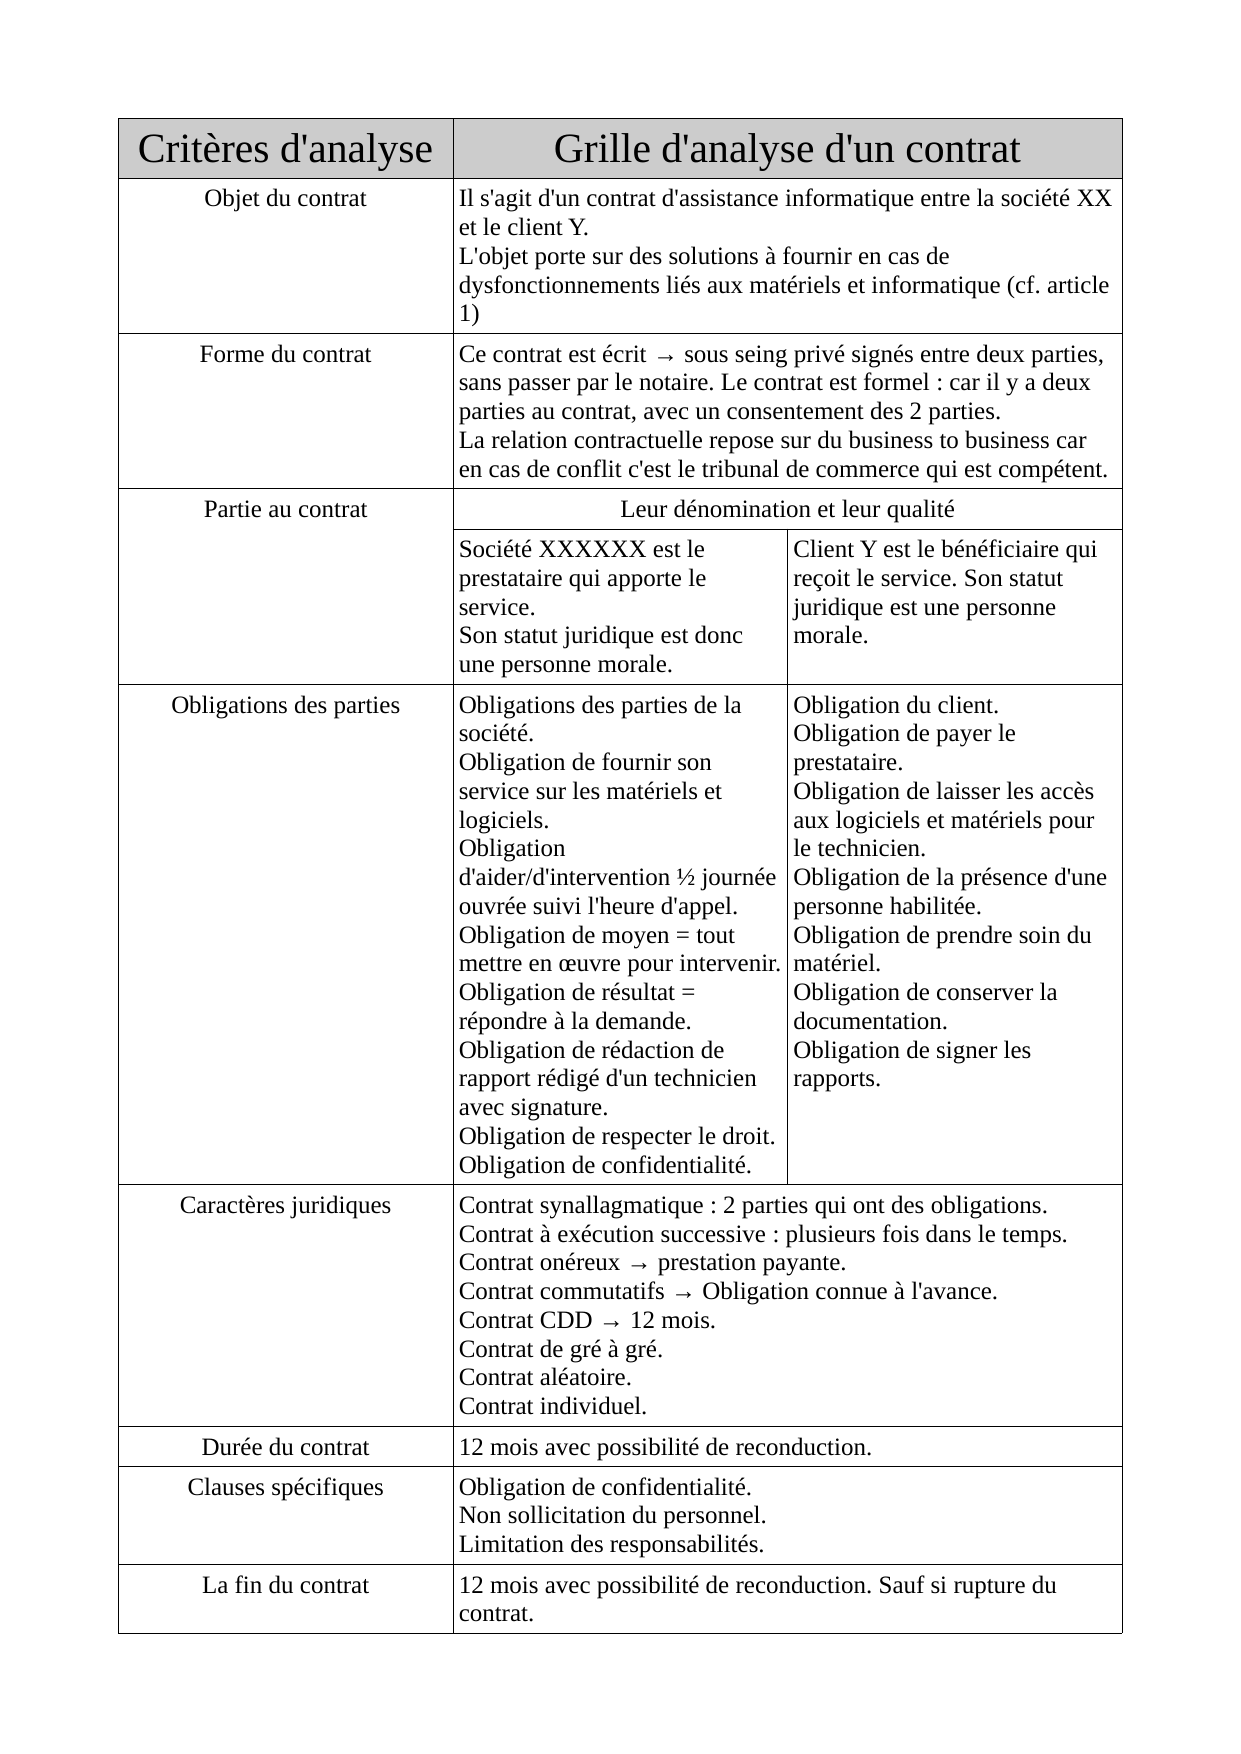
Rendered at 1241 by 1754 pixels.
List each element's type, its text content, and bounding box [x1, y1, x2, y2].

table_cell Société XXXXXX est le prestataire qui apporte le service. Son statut juridique est donc une personne morale. [454, 530, 787, 684]
table_cell Obligation du client. Obligation de payer le prestataire. Obligation de laisser les accès aux logiciels et matériels pour le technicien. Obligation de la présence d'une personne habilitée. Obligation de prendre soin du matériel. Obligation de conserver la documentation. Obligation de signer les rapports. [788, 685, 1122, 1184]
table_cell Forme du contrat [119, 334, 453, 488]
table_cell Ce contrat est écrit → sous seing privé signés entre deux parties, sans passer par le notaire. Le contrat est formel : car il y a deux parties au contrat, avec un consentement des 2 parties. La relation contractuelle repose sur du business to business car en cas de conflit c'est le tribunal de commerce qui est compétent. [454, 334, 1122, 488]
table_cell La fin du contrat [119, 1565, 453, 1633]
table_cell Obligations des parties de la société. Obligation de fournir son service sur les matériels et logiciels. Obligation d'aider/d'intervention ½ journée ouvrée suivi l'heure d'appel. Obligation de moyen = tout mettre en œuvre pour intervenir. Obligation de résultat = répondre à la demande. Obligation de rédaction de rapport rédigé d'un technicien avec signature. Obligation de respecter le droit. Obligation de confidentialité. [454, 685, 787, 1184]
table_cell Client Y est le bénéficiaire qui reçoit le service. Son statut juridique est une personne morale. [788, 530, 1122, 684]
table_cell Leur dénomination et leur qualité [454, 489, 1122, 528]
table_cell 12 mois avec possibilité de reconduction. [454, 1427, 1122, 1466]
table_cell Objet du contrat [119, 179, 453, 333]
table_cell Caractères juridiques [119, 1185, 453, 1426]
table_cell Contrat synallagmatique : 2 parties qui ont des obligations. Contrat à exécution successive : plusieurs fois dans le temps. Contrat onéreux → prestation payante. Contrat commutatifs → Obligation connue à l'avance. Contrat CDD → 12 mois. Contrat de gré à gré. Contrat aléatoire. Contrat individuel. [454, 1185, 1122, 1426]
table_cell Il s'agit d'un contrat d'assistance informatique entre la société XX et le client Y. L'objet porte sur des solutions à fournir en cas de dysfonctionnements liés aux matériels et informatique (cf. article 1) [454, 179, 1122, 333]
table_cell 12 mois avec possibilité de reconduction. Sauf si rupture du contrat. [454, 1565, 1122, 1633]
table_cell Clauses spécifiques [119, 1467, 453, 1564]
table_header Critères d'analyse [119, 119, 453, 178]
table_cell Partie au contrat [119, 489, 453, 684]
table_cell Obligations des parties [119, 685, 453, 1184]
table_cell Obligation de confidentialité. Non sollicitation du personnel. Limitation des responsabilités. [454, 1467, 1122, 1564]
table_cell Durée du contrat [119, 1427, 453, 1466]
table_header Grille d'analyse d'un contrat [454, 119, 1122, 178]
